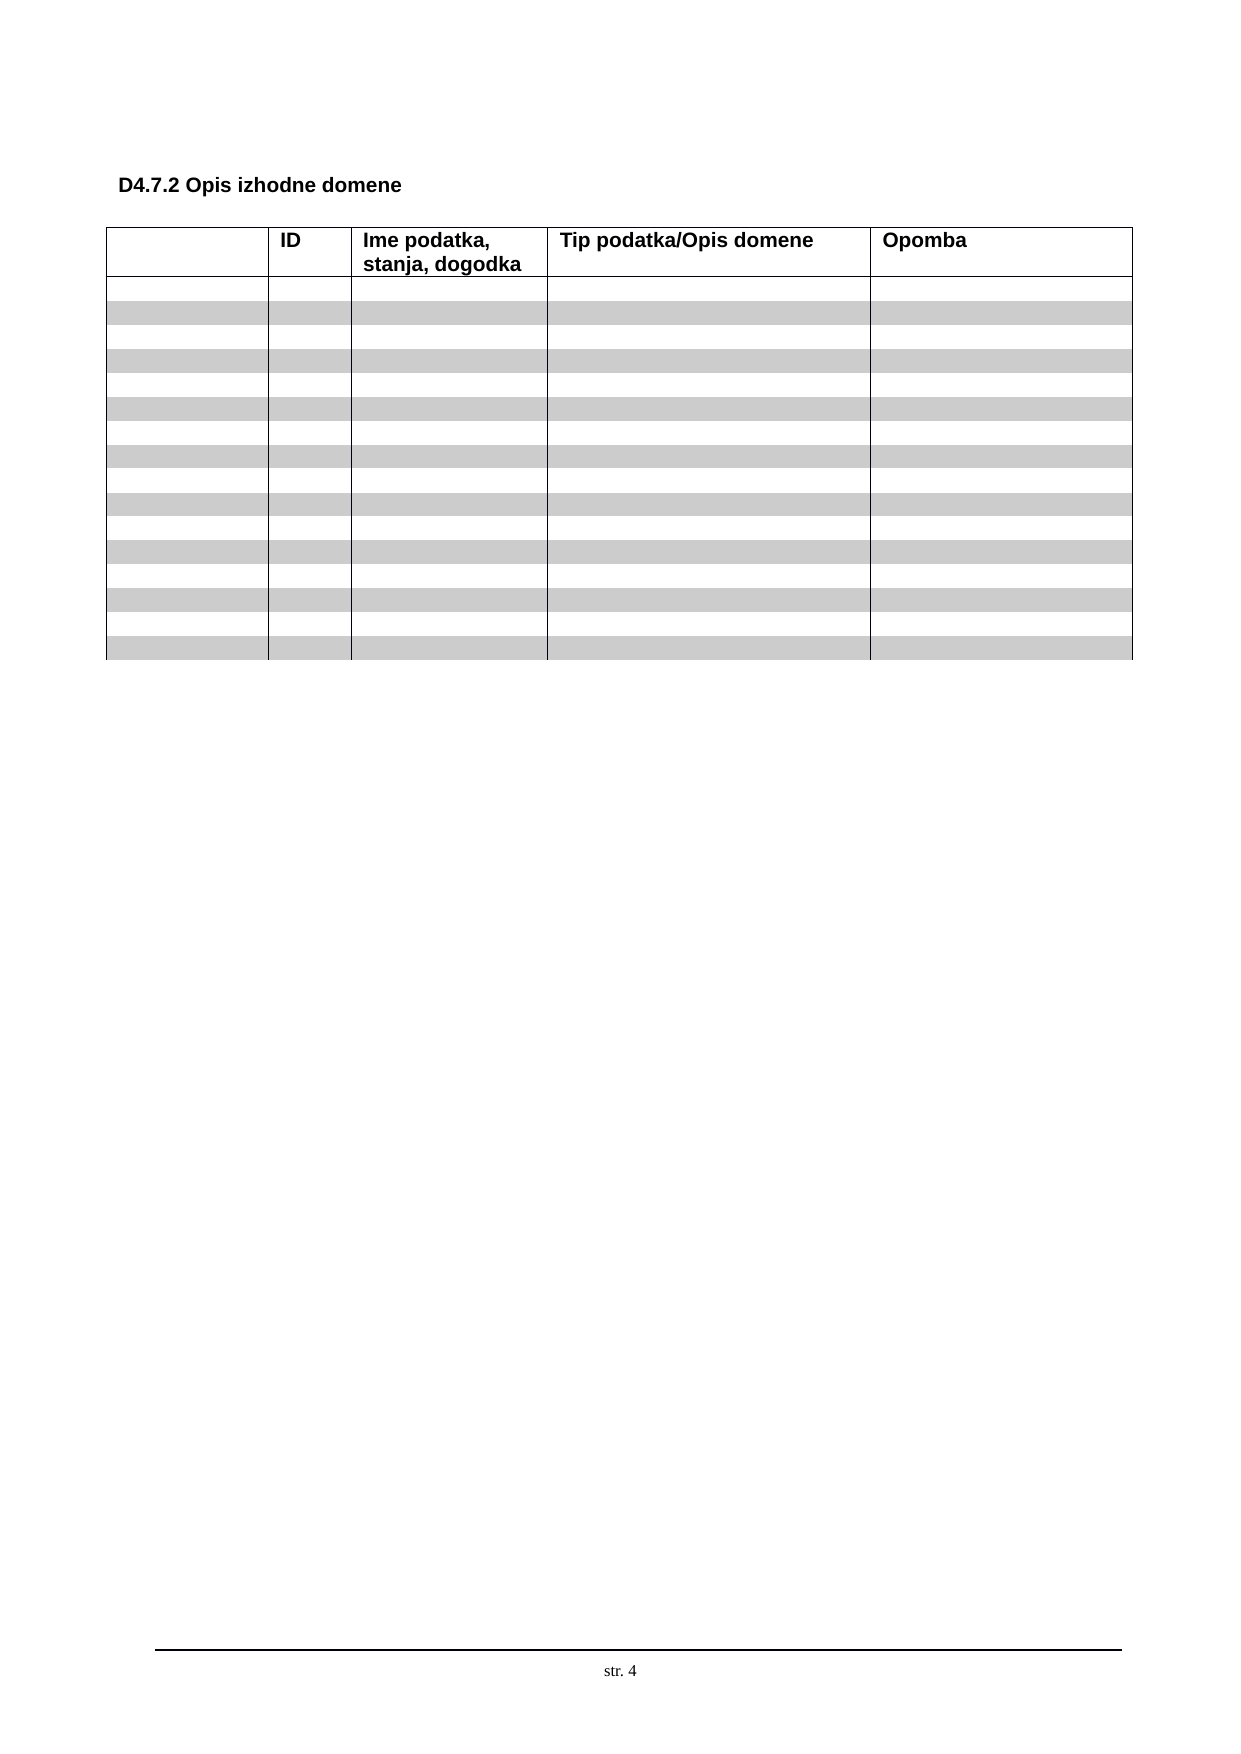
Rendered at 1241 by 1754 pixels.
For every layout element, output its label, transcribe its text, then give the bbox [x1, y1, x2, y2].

subtitle Opis izhodne domene [118, 173, 1122, 197]
table_cell [871, 325, 1132, 349]
table_cell [352, 612, 547, 636]
table_cell [871, 301, 1132, 325]
table_cell [107, 540, 268, 564]
table_cell [548, 564, 870, 588]
table_cell [548, 349, 870, 373]
table_cell [269, 277, 351, 301]
table_cell [269, 325, 351, 349]
table_cell [548, 612, 870, 636]
table_cell [269, 349, 351, 373]
table_cell [548, 469, 870, 492]
table_cell [352, 493, 547, 516]
table_cell [548, 421, 870, 444]
table_cell [548, 493, 870, 516]
table_cell [269, 445, 351, 468]
table_cell [548, 373, 870, 397]
table_cell [269, 588, 351, 612]
table_cell [107, 469, 268, 492]
table_cell [352, 277, 547, 301]
table_cell [871, 636, 1132, 660]
table_cell [871, 397, 1132, 421]
table_cell [107, 397, 268, 421]
table_cell [269, 516, 351, 540]
table_cell [352, 636, 547, 660]
table_cell [548, 445, 870, 468]
table_cell [871, 277, 1132, 301]
table_cell [352, 325, 547, 349]
table_cell [107, 564, 268, 588]
table_cell [352, 349, 547, 373]
table_cell [269, 612, 351, 636]
table_cell [548, 277, 870, 301]
table_cell [352, 588, 547, 612]
table_cell [107, 612, 268, 636]
table_cell [871, 612, 1132, 636]
table_header Ime podatka, stanja, dogodka [352, 228, 547, 276]
table_cell [269, 540, 351, 564]
table_cell [269, 469, 351, 492]
table_cell [107, 349, 268, 373]
table_cell [548, 397, 870, 421]
table_cell [548, 516, 870, 540]
table_cell [352, 301, 547, 325]
table_cell [871, 493, 1132, 516]
table_cell [107, 373, 268, 397]
table_cell [269, 564, 351, 588]
table_cell [352, 469, 547, 492]
table_cell [871, 469, 1132, 492]
table_cell [548, 540, 870, 564]
table_header Opomba [871, 228, 1132, 276]
table_cell [871, 373, 1132, 397]
table_cell [352, 540, 547, 564]
table_cell [352, 564, 547, 588]
table_cell [269, 421, 351, 444]
table_cell [107, 445, 268, 468]
table_cell [107, 277, 268, 301]
table_cell [871, 564, 1132, 588]
table_cell [352, 516, 547, 540]
table_cell [269, 636, 351, 660]
table_cell [871, 588, 1132, 612]
table_cell [107, 325, 268, 349]
table_cell [352, 421, 547, 444]
table_cell [269, 493, 351, 516]
table_cell [352, 373, 547, 397]
table_cell [107, 301, 268, 325]
table_cell [107, 516, 268, 540]
table_cell [269, 373, 351, 397]
table_cell [107, 636, 268, 660]
table_cell [548, 301, 870, 325]
table_cell [871, 445, 1132, 468]
table_cell [548, 325, 870, 349]
table_cell [871, 540, 1132, 564]
table_cell [269, 301, 351, 325]
table_header ID [269, 228, 351, 276]
table_cell [871, 349, 1132, 373]
table_cell [871, 421, 1132, 444]
table_cell [548, 636, 870, 660]
table_cell [871, 516, 1132, 540]
table_cell [107, 421, 268, 444]
table_cell [548, 588, 870, 612]
table_cell [107, 493, 268, 516]
table_header [107, 228, 268, 276]
table_header Tip podatka/Opis domene [548, 228, 870, 276]
table_cell [352, 397, 547, 421]
table_cell [352, 445, 547, 468]
table_cell [107, 588, 268, 612]
table_cell [269, 397, 351, 421]
